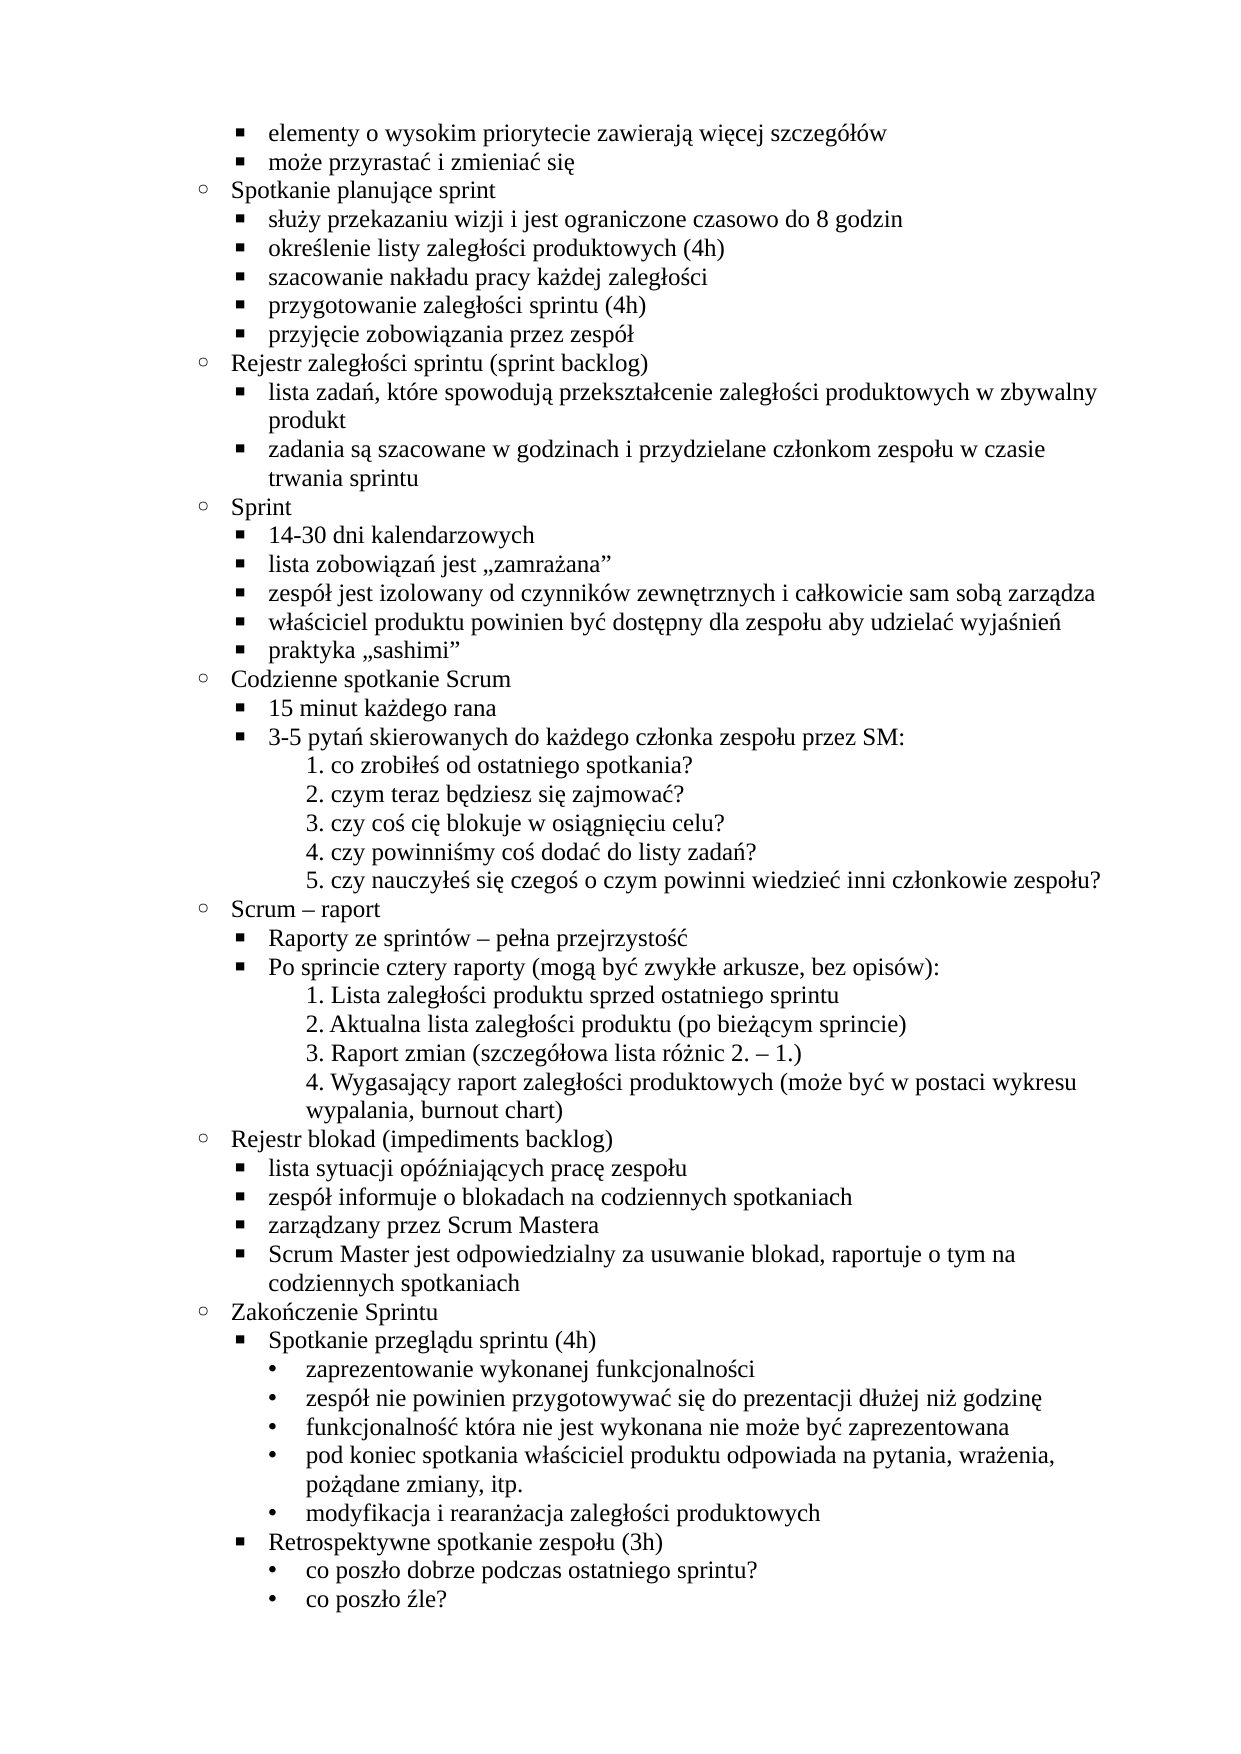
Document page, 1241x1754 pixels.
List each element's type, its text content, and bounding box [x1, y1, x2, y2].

list pod koniec spotkania właściciel produktu odpowiada na pytania, wrażenia, pożądane zmiany, itp. [268, 1441, 1122, 1498]
list zadania są szacowane w godzinach i przydzielane członkom zespołu w czasie trwania sprintu [231, 434, 1122, 492]
list Sprint [193, 492, 1122, 521]
list 15 minut każdego rana [231, 693, 1122, 722]
list 5. czy nauczyłeś się czegoś o czym powinni wiedzieć inni członkowie zespołu? [268, 866, 1122, 894]
list służy przekazaniu wizji i jest ograniczone czasowo do 8 godzin [231, 204, 1122, 233]
list Rejestr blokad (impediments backlog) [193, 1124, 1122, 1153]
list 3. Raport zmian (szczegółowa lista różnic 2. – 1.) [268, 1038, 1122, 1067]
list funkcjonalność która nie jest wykonana nie może być zaprezentowana [268, 1412, 1122, 1441]
list Raporty ze sprintów – pełna przejrzystość [231, 923, 1122, 952]
list szacowanie nakładu pracy każdej zaległości [231, 262, 1122, 291]
list określenie listy zaległości produktowych (4h) [231, 233, 1122, 262]
list lista sytuacji opóźniających pracę zespołu [231, 1153, 1122, 1182]
list zarządzany przez Scrum Mastera [231, 1211, 1122, 1239]
list Po sprincie cztery raporty (mogą być zwykłe arkusze, bez opisów): [231, 952, 1122, 981]
list Scrum Master jest odpowiedzialny za usuwanie blokad, raportuje o tym na codziennych spotkaniach [231, 1239, 1122, 1297]
list Codzienne spotkanie Scrum [193, 664, 1122, 693]
list Scrum – raport [193, 894, 1122, 923]
list właściciel produktu powinien być dostępny dla zespołu aby udzielać wyjaśnień [231, 607, 1122, 636]
list 1. Lista zaległości produktu sprzed ostatniego sprintu [268, 981, 1122, 1009]
list co poszło źle? [268, 1584, 1122, 1613]
list Spotkanie przeglądu sprintu (4h) [231, 1326, 1122, 1354]
list 14-30 dni kalendarzowych [231, 521, 1122, 549]
list zaprezentowanie wykonanej funkcjonalności [268, 1354, 1122, 1383]
list Spotkanie planujące sprint [193, 176, 1122, 204]
list elementy o wysokim priorytecie zawierają więcej szczegółów [231, 118, 1122, 147]
list 2. czym teraz będziesz się zajmować? [268, 779, 1122, 808]
list Rejestr zaległości sprintu (sprint backlog) [193, 348, 1122, 377]
list przygotowanie zaległości sprintu (4h) [231, 291, 1122, 319]
list lista zobowiązań jest „zamrażana” [231, 549, 1122, 578]
list praktyka „sashimi” [231, 636, 1122, 664]
list modyfikacja i rearanżacja zaległości produktowych [268, 1498, 1122, 1527]
list lista zadań, które spowodują przekształcenie zaległości produktowych w zbywalny produkt [231, 377, 1122, 434]
list zespół jest izolowany od czynników zewnętrznych i całkowicie sam sobą zarządza [231, 578, 1122, 607]
list co poszło dobrze podczas ostatniego sprintu? [268, 1556, 1122, 1584]
list zespół informuje o blokadach na codziennych spotkaniach [231, 1182, 1122, 1211]
list Retrospektywne spotkanie zespołu (3h) [231, 1527, 1122, 1556]
list 1. co zrobiłeś od ostatniego spotkania? [268, 751, 1122, 779]
list 3. czy coś cię blokuje w osiągnięciu celu? [268, 808, 1122, 837]
list może przyrastać i zmieniać się [231, 147, 1122, 176]
list 3-5 pytań skierowanych do każdego członka zespołu przez SM: [231, 722, 1122, 751]
list 4. czy powinniśmy coś dodać do listy zadań? [268, 837, 1122, 866]
list zespół nie powinien przygotowywać się do prezentacji dłużej niż godzinę [268, 1383, 1122, 1412]
list przyjęcie zobowiązania przez zespół [231, 319, 1122, 348]
list 4. Wygasający raport zaległości produktowych (może być w postaci wykresu wypalania, burnout chart) [268, 1067, 1122, 1124]
list 2. Aktualna lista zaległości produktu (po bieżącym sprincie) [268, 1009, 1122, 1038]
list Zakończenie Sprintu [193, 1297, 1122, 1326]
